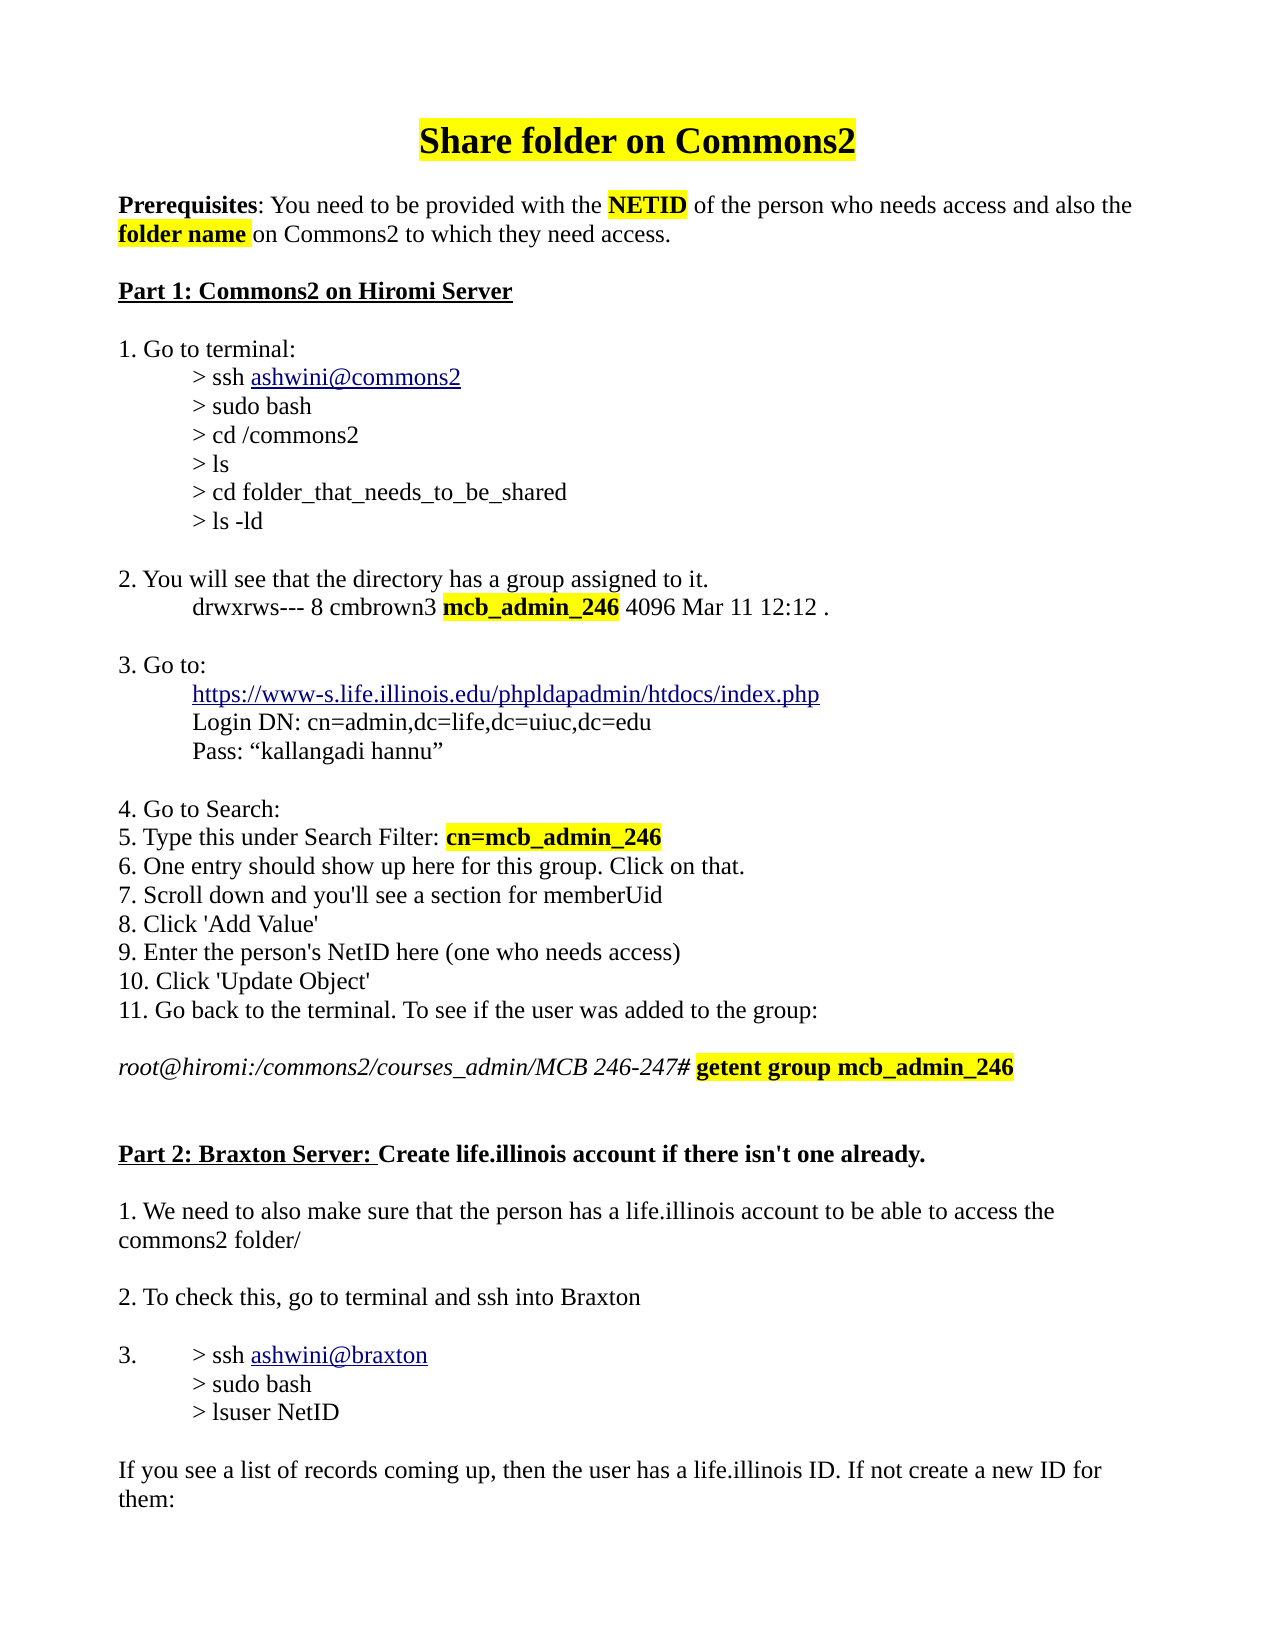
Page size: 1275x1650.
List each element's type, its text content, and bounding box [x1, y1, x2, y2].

text Pass: “kallangadi hannu” [118, 736, 1157, 765]
text 7. Scroll down and you'll see a section for memberUid [118, 880, 1157, 909]
text Part 2: Braxton Server: Create life.illinois account if there isn't one already. [118, 1139, 1157, 1167]
text > sudo bash [118, 1369, 1157, 1397]
text 3. Go to: [118, 650, 1157, 679]
text > ls -ld [118, 506, 1157, 535]
text 4. Go to Search: [118, 794, 1157, 822]
text 3. > ssh ashwini@braxton [118, 1340, 1157, 1369]
text 1. Go to terminal: [118, 334, 1157, 362]
text https://www-s.life.illinois.edu/phpldapadmin/htdocs/index.php [118, 679, 1157, 707]
text 6. One entry should show up here for this group. Click on that. [118, 851, 1157, 880]
text Login DN: cn=admin,dc=life,dc=uiuc,dc=edu [118, 707, 1157, 736]
text Share folder on Commons2 [118, 118, 1157, 161]
text root@hiromi:/commons2/courses_admin/MCB 246-247# getent group mcb_admin_246 [118, 1052, 1157, 1081]
text > sudo bash [118, 391, 1157, 420]
text > lsuser NetID [118, 1397, 1157, 1426]
text > ls [118, 449, 1157, 477]
text 9. Enter the person's NetID here (one who needs access) [118, 937, 1157, 966]
text 11. Go back to the terminal. To see if the user was added to the group: [118, 995, 1157, 1024]
text Prerequisites: You need to be provided with the NETID of the person who needs access and also the folder name on Commons2 to which they need access. [118, 190, 1157, 247]
text 5. Type this under Search Filter: cn=mcb_admin_246 [118, 822, 1157, 851]
text > cd /commons2 [118, 420, 1157, 449]
text 2. You will see that the directory has a group assigned to it. [118, 564, 1157, 592]
text 1. We need to also make sure that the person has a life.illinois account to be able to access the commons2 folder/ [118, 1196, 1157, 1254]
text If you see a list of records coming up, then the user has a life.illinois ID. If not create a new ID for them: [118, 1455, 1157, 1512]
text 2. To check this, go to terminal and ssh into Braxton [118, 1282, 1157, 1311]
text > cd folder_that_needs_to_be_shared [118, 477, 1157, 506]
text Part 1: Commons2 on Hiromi Server [118, 276, 1157, 305]
text drwxrws--- 8 cmbrown3 mcb_admin_246 4096 Mar 11 12:12 . [118, 592, 1157, 621]
text 10. Click 'Update Object' [118, 966, 1157, 995]
text 8. Click 'Add Value' [118, 909, 1157, 937]
text > ssh ashwini@commons2 [118, 362, 1157, 391]
